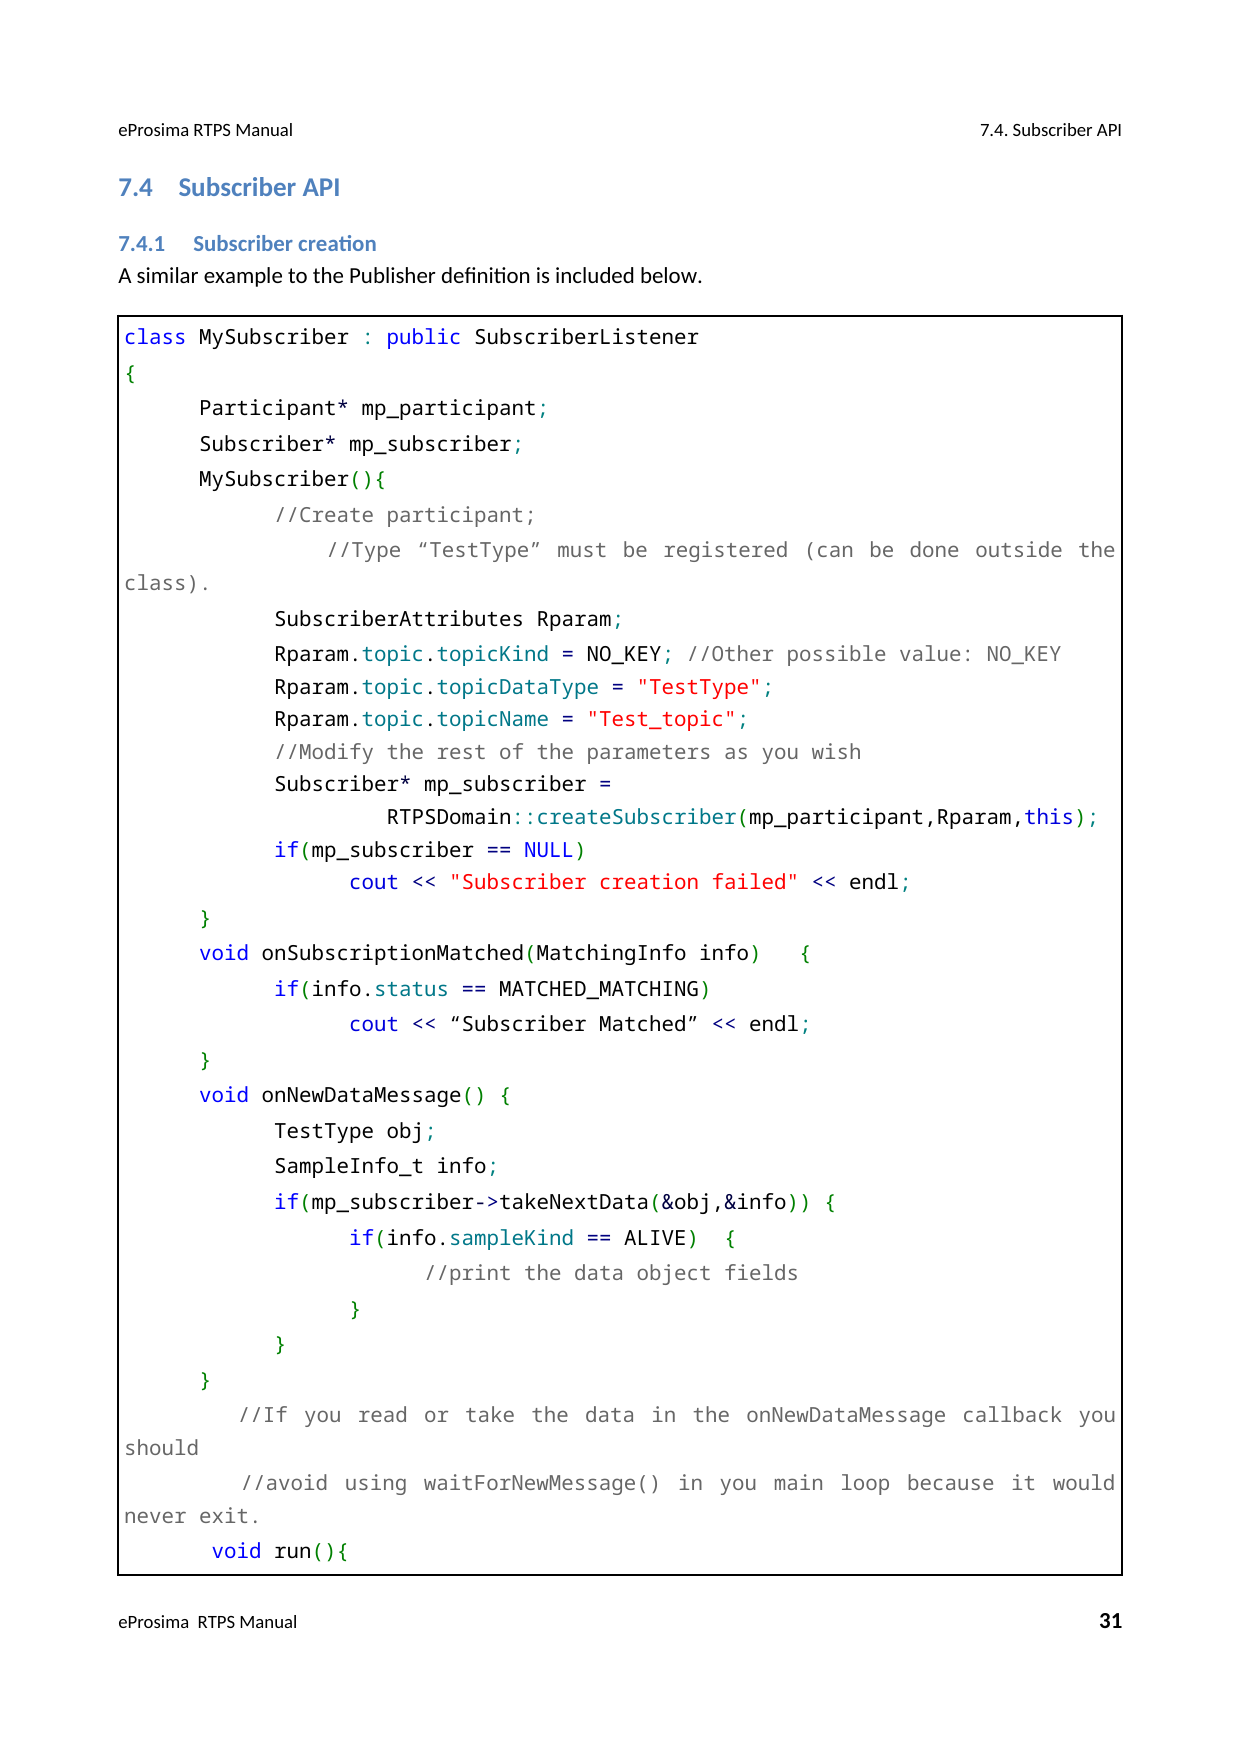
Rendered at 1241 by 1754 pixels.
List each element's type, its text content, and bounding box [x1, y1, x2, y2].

subtitle Subscriber creation [118, 229, 1122, 257]
table_header class MySubscriber : public SubscriberListener { Participant* mp_participant; Subscriber* mp_subscriber; MySubscriber(){ //Create participant; //Type “TestType” must be registered (can be done outside the class). SubscriberAttributes Rparam; Rparam.topic.topicKind = NO_KEY; //Other possible value: NO_KEY Rparam.topic.topicDataType = "TestType"; Rparam.topic.topicName = "Test_topic"; //Modify the rest of the parameters as you wish Subscriber* mp_subscriber = RTPSDomain::createSubscriber(mp_participant,Rparam,this); if(mp_subscriber == NULL) cout << "Subscriber creation failed" << endl; } void onSubscriptionMatched(MatchingInfo info) { if(info.status == MATCHED_MATCHING) cout << “Subscriber Matched” << endl; } void onNewDataMessage() { TestType obj; SampleInfo_t info; if(mp_subscriber->takeNextData(&obj,&info)) { if(info.sampleKind == ALIVE) { //print the data object fields } } } //If you read or take the data in the onNewDataMessage callback you should //avoid using waitForNewMessage() in you main loop because it would never exit. void run(){ [119, 317, 1121, 1573]
text A similar example to the Publisher definition is included below. [118, 261, 1122, 289]
subtitle Subscriber API [118, 171, 1122, 203]
